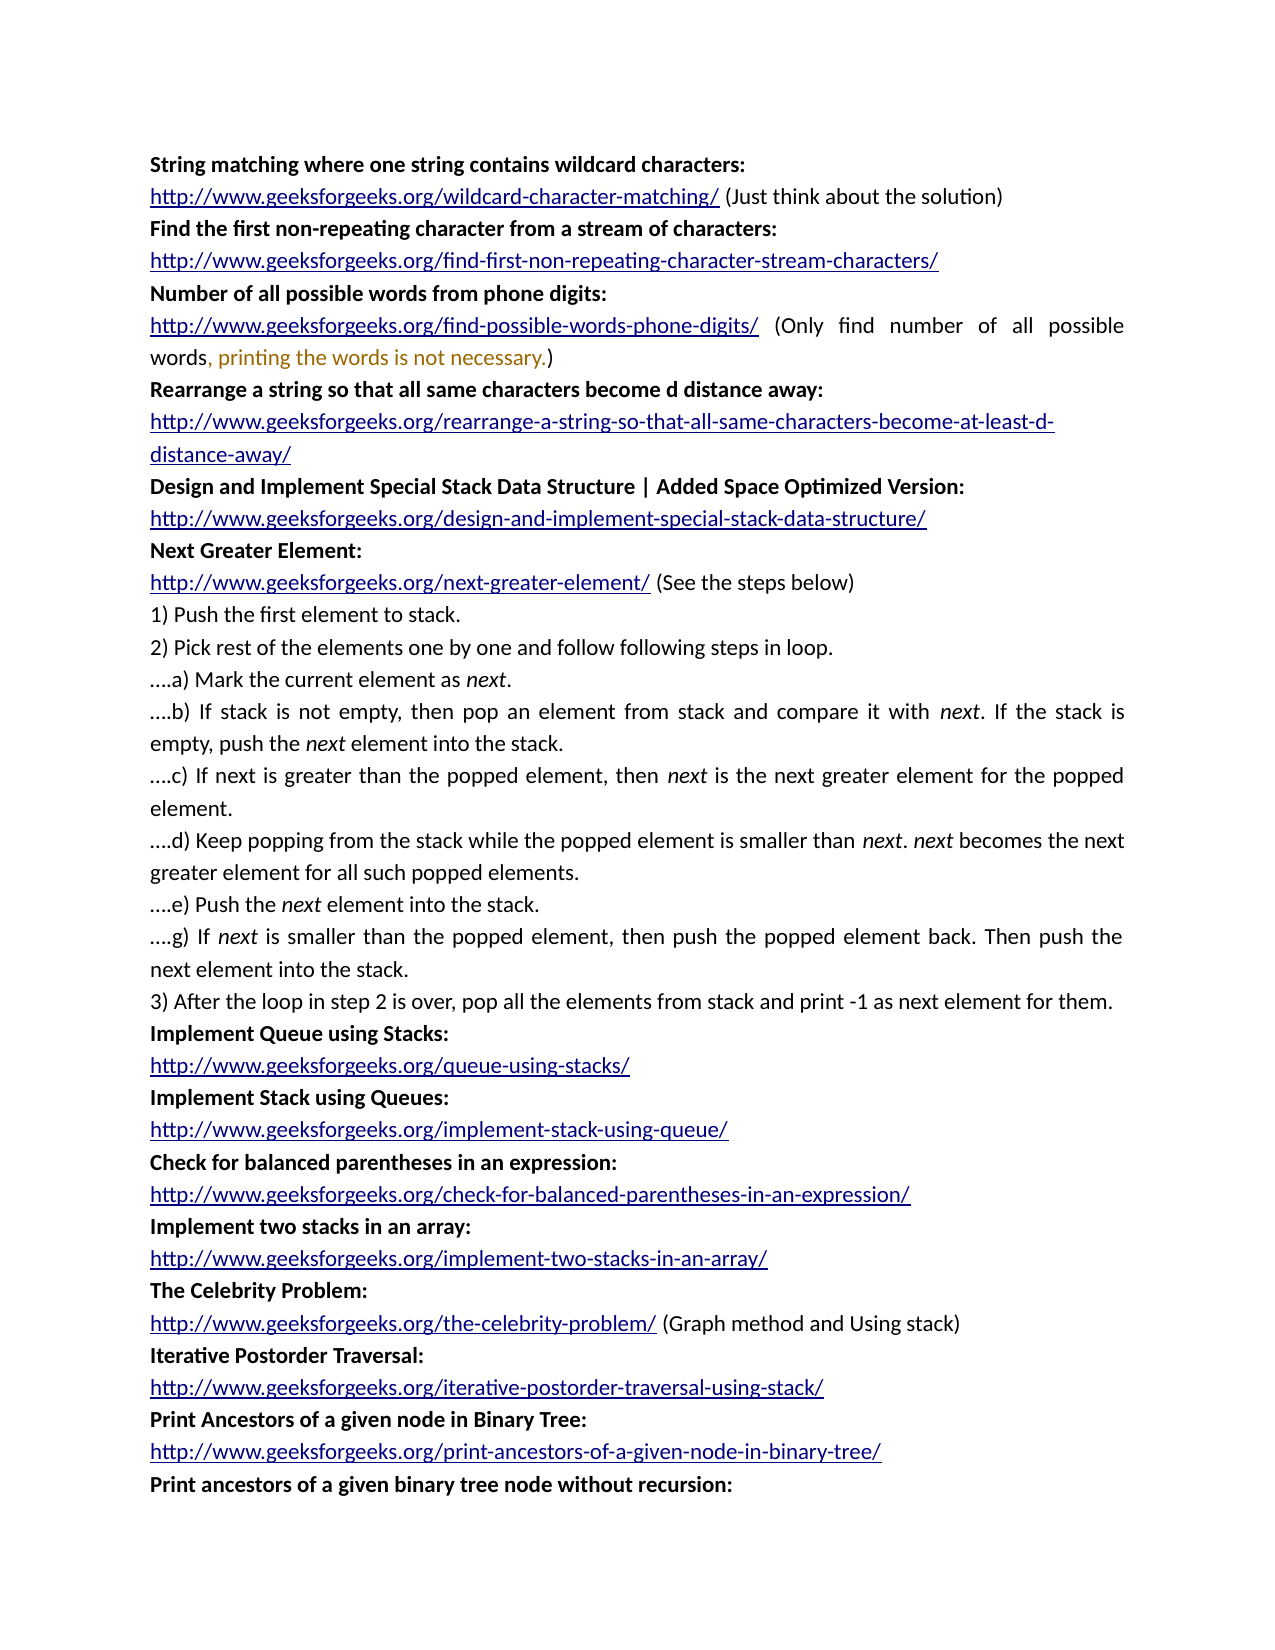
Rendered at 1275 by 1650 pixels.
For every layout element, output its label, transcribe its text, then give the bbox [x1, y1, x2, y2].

list ….e) Push the next element into the stack. [150, 890, 1125, 918]
list Number of all possible words from phone digits: [150, 279, 1125, 307]
list http://www.geeksforgeeks.org/print-ancestors-of-a-given-node-in-binary-tree/ [150, 1437, 1125, 1466]
list 3) After the loop in step 2 is over, pop all the elements from stack and print -1 as next element for them. [150, 987, 1125, 1015]
list Print Ancestors of a given node in Binary Tree: [150, 1405, 1125, 1433]
list http://www.geeksforgeeks.org/find-possible-words-phone-digits/ (Only find number of all possible words, printing the words is not necessary.) [150, 311, 1125, 371]
list ….a) Mark the current element as next. [150, 665, 1125, 693]
list http://www.geeksforgeeks.org/queue-using-stacks/ [150, 1051, 1125, 1079]
list http://www.geeksforgeeks.org/implement-two-stacks-in-an-array/ [150, 1244, 1125, 1272]
list http://www.geeksforgeeks.org/check-for-balanced-parentheses-in-an-expression/ [150, 1180, 1125, 1208]
list 1) Push the first element to stack. [150, 601, 1125, 629]
list ….d) Keep popping from the stack while the popped element is smaller than next. next becomes the next greater element for all such popped elements. [150, 826, 1125, 886]
list http://www.geeksforgeeks.org/implement-stack-using-queue/ [150, 1116, 1125, 1144]
list ….c) If next is greater than the popped element, then next is the next greater element for the popped element. [150, 762, 1125, 822]
list Next Greater Element: [150, 536, 1125, 564]
list Iterative Postorder Traversal: [150, 1341, 1125, 1369]
list http://www.geeksforgeeks.org/design-and-implement-special-stack-data-structure/ [150, 504, 1125, 532]
list http://www.geeksforgeeks.org/iterative-postorder-traversal-using-stack/ [150, 1373, 1125, 1401]
list http://www.geeksforgeeks.org/wildcard-character-matching/ (Just think about the solution) [150, 182, 1125, 210]
list http://www.geeksforgeeks.org/next-greater-element/ (See the steps below) [150, 568, 1125, 596]
list Print ancestors of a given binary tree node without recursion: [150, 1470, 1125, 1498]
list 2) Pick rest of the elements one by one and follow following steps in loop. [150, 633, 1125, 661]
list String matching where one string contains wildcard characters: [150, 150, 1125, 178]
list The Celebrity Problem: [150, 1277, 1125, 1304]
list ….b) If stack is not empty, then pop an element from stack and compare it with next. If the stack is empty, push the next element into the stack. [150, 697, 1125, 757]
list Implement two stacks in an array: [150, 1212, 1125, 1240]
list http://www.geeksforgeeks.org/the-celebrity-problem/ (Graph method and Using stack) [150, 1309, 1125, 1337]
list Implement Queue using Stacks: [150, 1019, 1125, 1047]
list ….g) If next is smaller than the popped element, then push the popped element back. Then push the next element into the stack. [150, 922, 1125, 983]
list Implement Stack using Queues: [150, 1083, 1125, 1111]
list Check for balanced parentheses in an expression: [150, 1148, 1125, 1176]
list Rearrange a string so that all same characters become d distance away: [150, 375, 1125, 403]
list http://www.geeksforgeeks.org/find-first-non-repeating-character-stream-characters/ [150, 247, 1125, 274]
list Find the first non-repeating character from a stream of characters: [150, 214, 1125, 242]
list Design and Implement Special Stack Data Structure | Added Space Optimized Version: [150, 472, 1125, 500]
list http://www.geeksforgeeks.org/rearrange-a-string-so-that-all-same-characters-become-at-least-d-distance-away/ [150, 407, 1125, 468]
